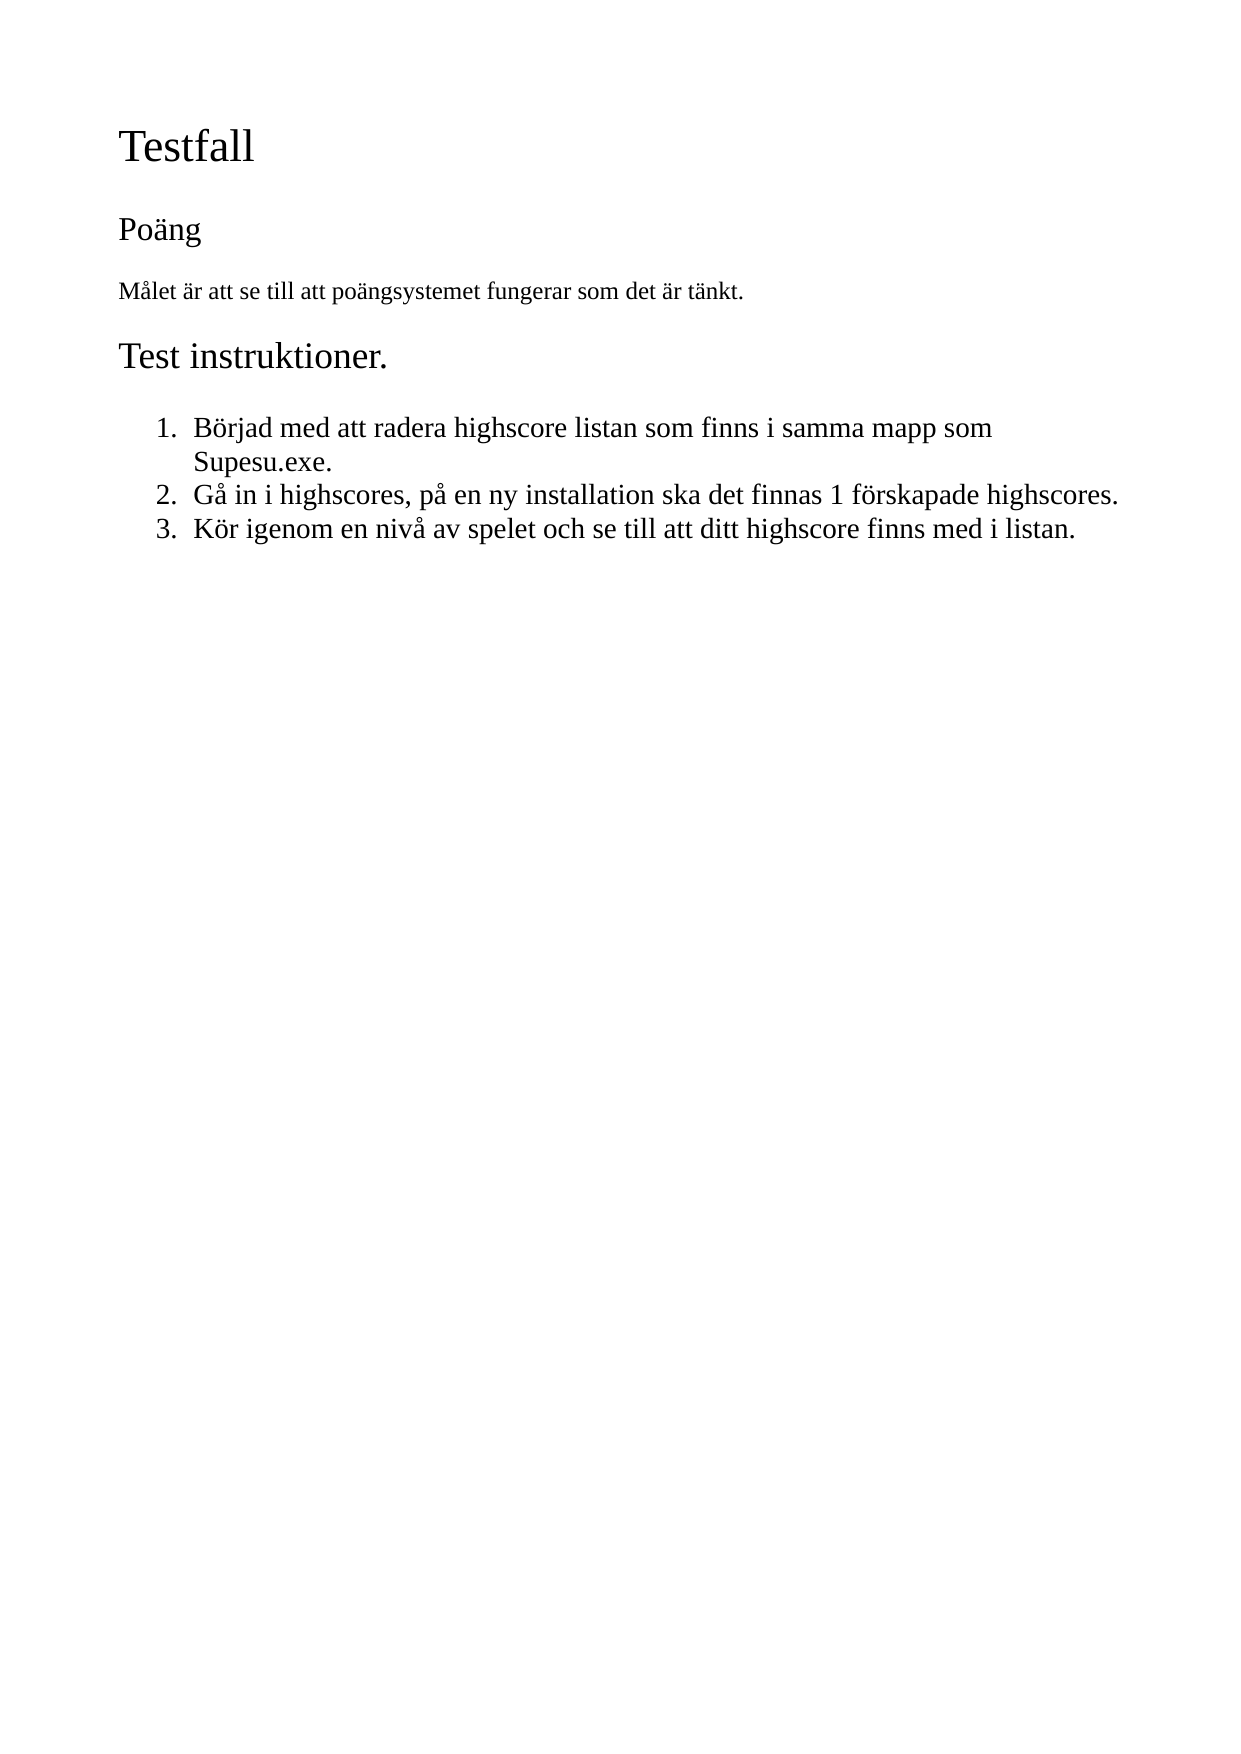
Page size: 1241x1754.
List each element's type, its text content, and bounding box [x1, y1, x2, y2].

list Kör igenom en nivå av spelet och se till att ditt highscore finns med i listan. [156, 511, 1122, 544]
text Poäng [118, 209, 1122, 247]
list Börjad med att radera highscore listan som finns i samma mapp som Supesu.exe. [156, 410, 1122, 477]
list Gå in i highscores, på en ny installation ska det finnas 1 förskapade highscores. [156, 477, 1122, 511]
text Test instruktioner. [118, 334, 1122, 377]
text Målet är att se till att poängsystemet fungerar som det är tänkt. [118, 276, 1122, 305]
text Testfall [118, 118, 1122, 171]
